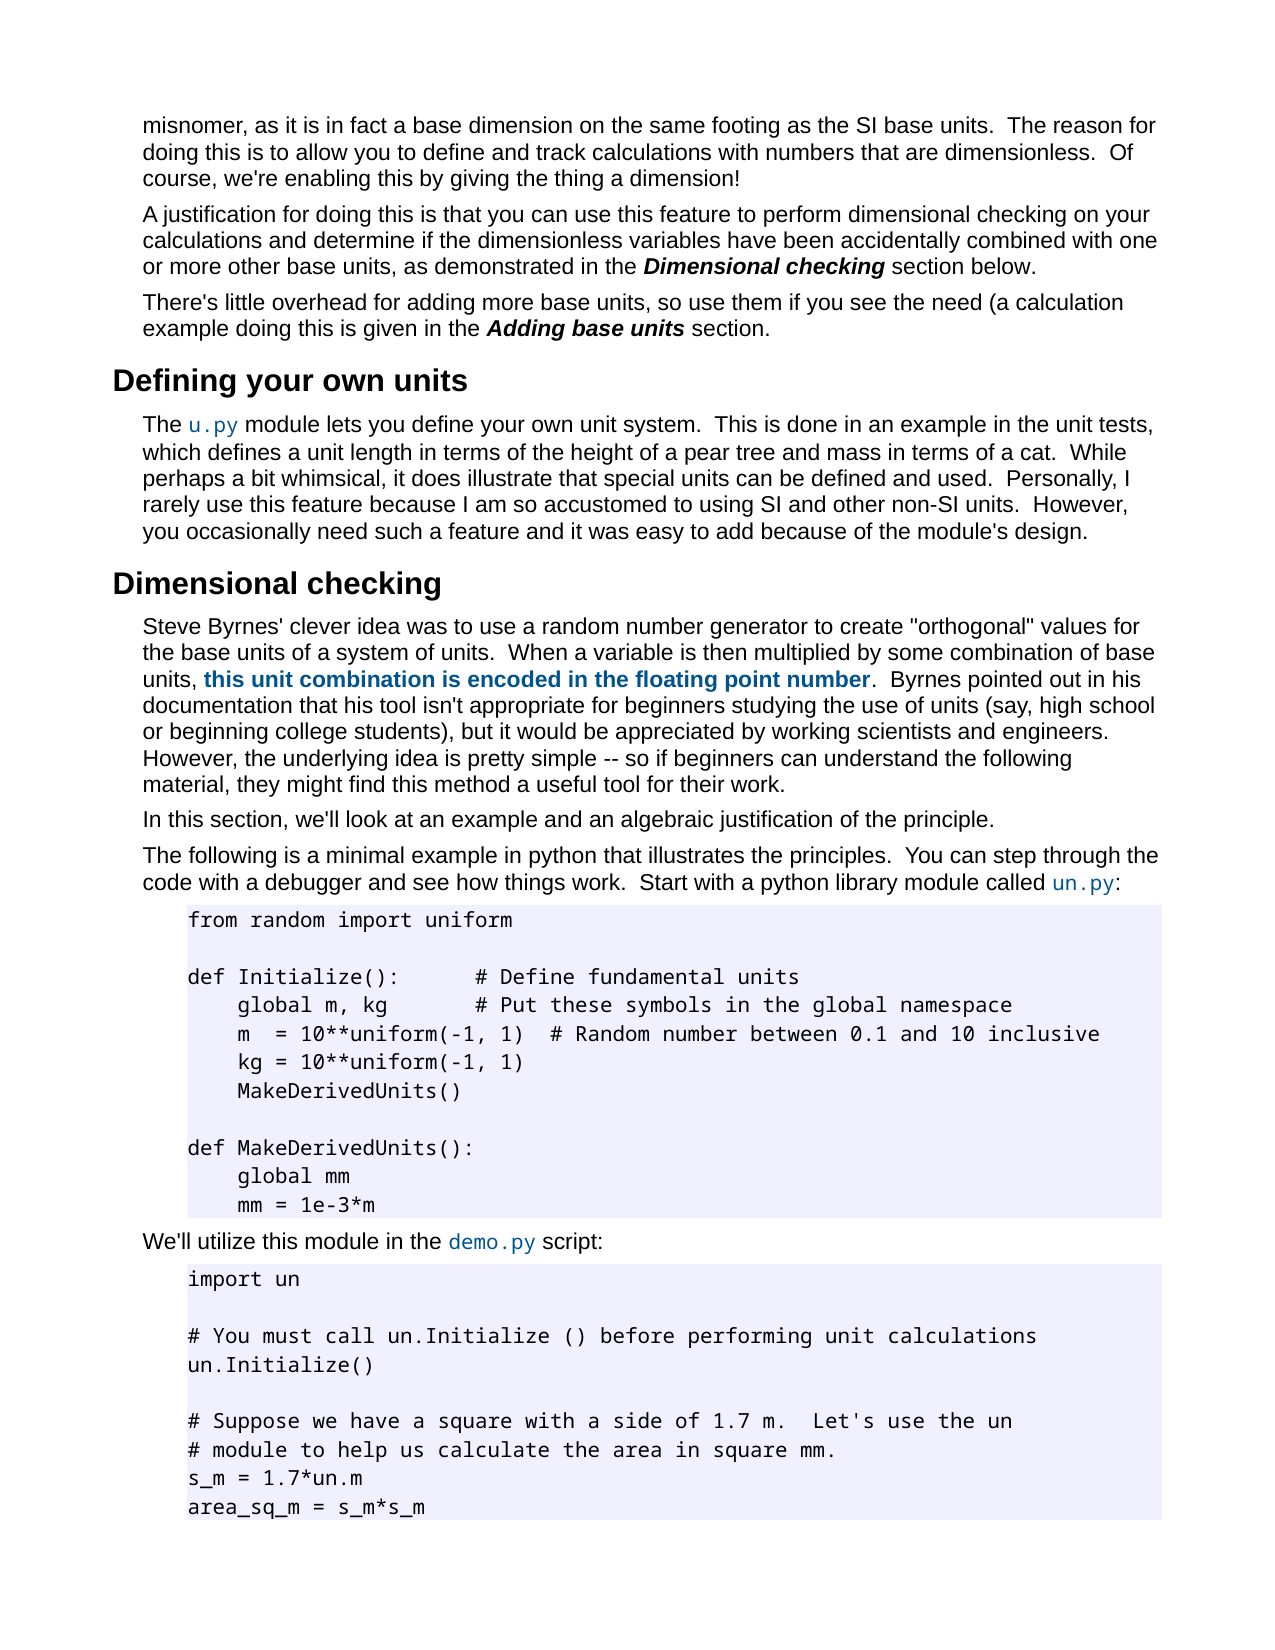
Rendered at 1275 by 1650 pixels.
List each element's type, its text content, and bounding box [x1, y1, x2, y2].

text global m, kg # Put these symbols in the global namespace [187, 991, 1162, 1019]
subtitle Defining your own units [112, 362, 1162, 398]
text # Suppose we have a square with a side of 1.7 m. Let's use the un [187, 1407, 1162, 1435]
text def Initialize(): # Define fundamental units [187, 962, 1162, 991]
text area_sq_m = s_m*s_m [187, 1492, 1162, 1520]
text Steve Byrnes' clever idea was to use a random number generator to create "orthogonal" values for the base units of a system of units. When a variable is then multiplied by some combination of base units, this unit combination is encoded in the floating point number. Byrnes pointed out in his documentation that his tool isn't appropriate for beginners studying the use of units (say, high school or beginning college students), but it would be appreciated by working scientists and engineers. However, the underlying idea is pretty simple -- so if beginners can understand the following material, they might find this method a useful tool for their work. [142, 613, 1162, 797]
text kg = 10**uniform(-1, 1) [187, 1047, 1162, 1076]
text import un [187, 1264, 1162, 1293]
text m = 10**uniform(-1, 1) # Random number between 0.1 and 10 inclusive [187, 1019, 1162, 1047]
text def MakeDerivedUnits(): [187, 1133, 1162, 1161]
text from random import uniform [187, 905, 1162, 934]
text global mm [187, 1161, 1162, 1190]
text # You must call un.Initialize () before performing unit calculations [187, 1321, 1162, 1350]
text A justification for doing this is that you can use this feature to perform dimensional checking on your calculations and determine if the dimensionless variables have been accidentally combined with one or more other base units, as demonstrated in the Dimensional checking section below. [142, 201, 1162, 279]
subtitle Dimensional checking [112, 565, 1162, 601]
text s_m = 1.7*un.m [187, 1463, 1162, 1492]
text The following is a minimal example in python that illustrates the principles. You can step through the code with a debugger and see how things work. Start with a python library module called un.py: [142, 842, 1162, 896]
text mm = 1e-3*m [187, 1190, 1162, 1218]
text We'll utilize this module in the demo.py script: [142, 1227, 1162, 1256]
text The u.py module lets you define your own unit system. This is done in an example in the unit tests, which defines a unit length in terms of the height of a pear tree and mass in terms of a cat. While perhaps a bit whimsical, it does illustrate that special units can be defined and used. Personally, I rarely use this feature because I am so accustomed to using SI and other non-SI units. However, you occasionally need such a feature and it was easy to add because of the module's design. [142, 410, 1162, 544]
text misnomer, as it is in fact a base dimension on the same footing as the SI base units. The reason for doing this is to allow you to define and track calculations with numbers that are dimensionless. Of course, we're enabling this by giving the thing a dimension! [142, 112, 1162, 192]
text There's little overhead for adding more base units, so use them if you see the need (a calculation example doing this is given in the Adding base units section. [142, 288, 1162, 341]
text In this section, we'll look at an example and an algebraic justification of the principle. [142, 806, 1162, 833]
text # module to help us calculate the area in square mm. [187, 1435, 1162, 1463]
text MakeDerivedUnits() [187, 1076, 1162, 1104]
text un.Initialize() [187, 1350, 1162, 1378]
